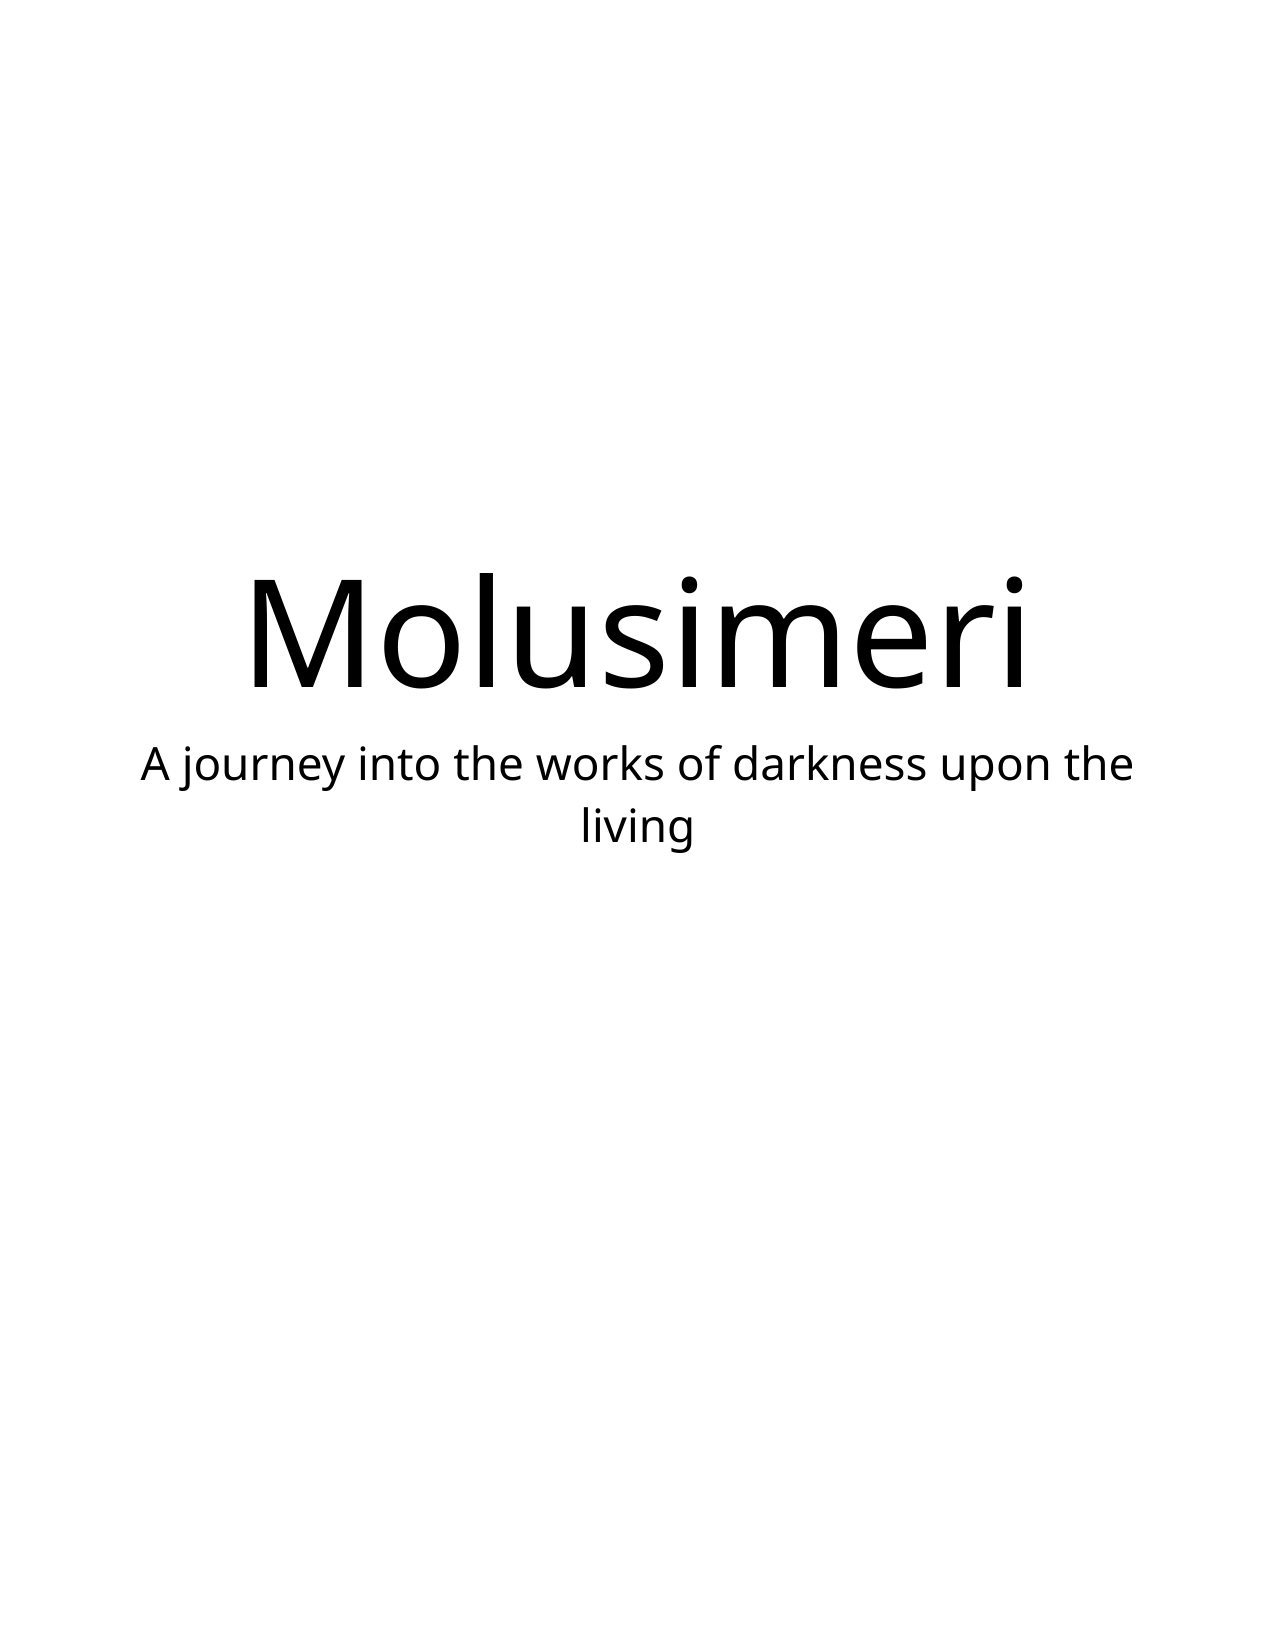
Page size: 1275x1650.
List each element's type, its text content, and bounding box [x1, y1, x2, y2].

text Molusimeri [118, 527, 1157, 731]
text A journey into the works of darkness upon the living [118, 731, 1157, 856]
